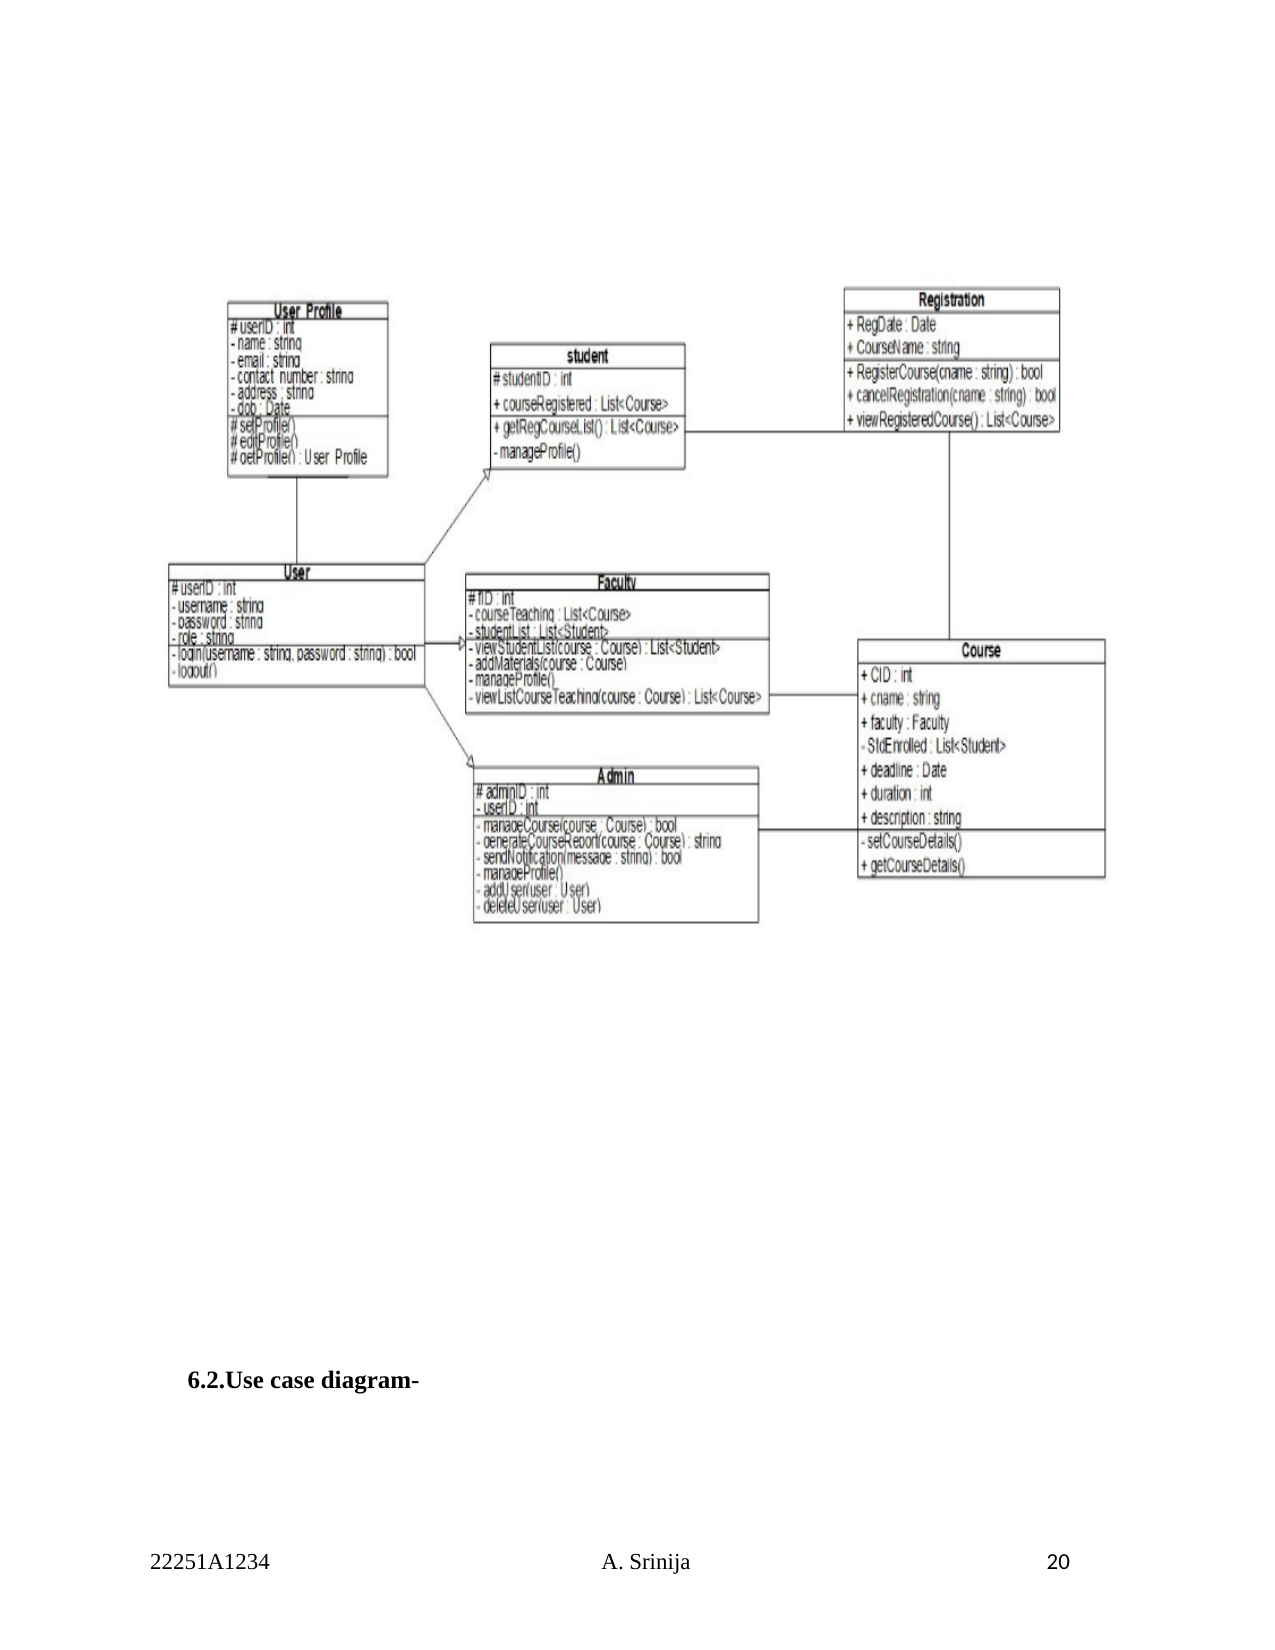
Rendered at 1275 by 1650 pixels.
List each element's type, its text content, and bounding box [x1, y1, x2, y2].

picture [150, 181, 1125, 1017]
text 6.2.Use case diagram- [187, 1365, 1125, 1394]
